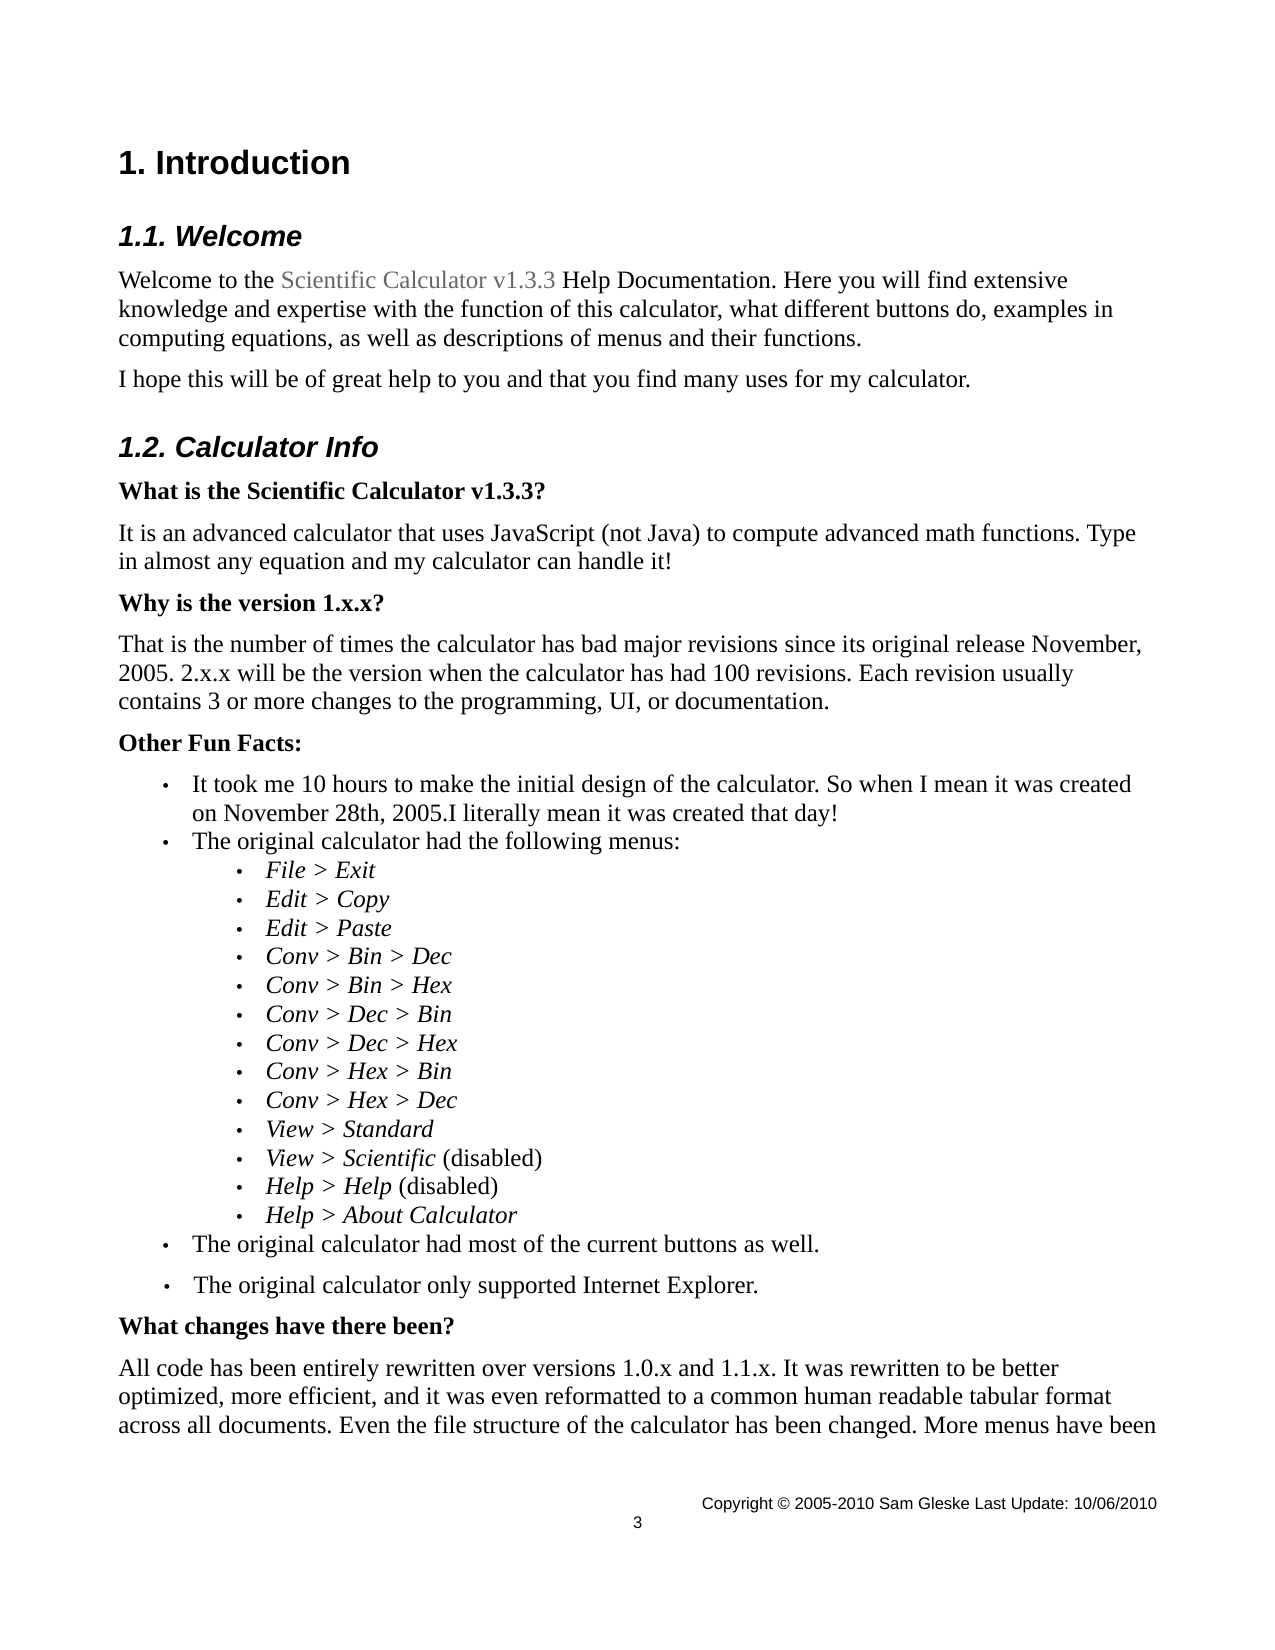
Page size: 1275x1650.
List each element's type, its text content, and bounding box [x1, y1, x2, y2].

list Help > About Calculator [236, 1200, 1157, 1229]
text What changes have there been? [118, 1311, 1157, 1340]
list Conv > Bin > Hex [236, 970, 1157, 999]
text Welcome to the Scientific Calculator v1.3.3 Help Documentation. Here you will find extensive knowledge and expertise with the function of this calculator, what different buttons do, examples in computing equations, as well as descriptions of menus and their functions. [118, 265, 1157, 352]
text It is an advanced calculator that uses JavaScript (not Java) to compute advanced math functions. Type in almost any equation and my calculator can handle it! [118, 518, 1157, 575]
list Conv > Hex > Dec [236, 1085, 1157, 1114]
list Conv > Bin > Dec [236, 941, 1157, 970]
list View > Scientific (disabled) [236, 1143, 1157, 1171]
list It took me 10 hours to make the initial design of the calculator. So when I mean it was created on November 28th, 2005.I literally mean it was created that day! [162, 769, 1157, 826]
subtitle 1. Introduction [118, 143, 1157, 182]
list The original calculator had the following menus: [162, 826, 1157, 855]
list File > Exit [236, 855, 1157, 884]
list The original calculator had most of the current buttons as well. [162, 1229, 1157, 1258]
list Conv > Dec > Hex [236, 1028, 1157, 1056]
text Why is the version 1.x.x? [118, 588, 1157, 616]
text All code has been entirely rewritten over versions 1.0.x and 1.1.x. It was rewritten to be better optimized, more efficient, and it was even reformatted to a common human readable tabular format across all documents. Even the file structure of the calculator has been changed. More menus have been [118, 1353, 1157, 1439]
text That is the number of times the calculator has bad major revisions since its original release November, 2005. 2.x.x will be the version when the calculator has had 100 revisions. Each revision usually contains 3 or more changes to the programming, UI, or documentation. [118, 629, 1157, 715]
list View > Standard [236, 1114, 1157, 1143]
list Edit > Copy [236, 884, 1157, 913]
list Edit > Paste [236, 913, 1157, 941]
text I hope this will be of great help to you and that you find many uses for my calculator. [118, 364, 1157, 393]
subtitle 1.1. Welcome [118, 219, 1157, 253]
text What is the Scientific Calculator v1.3.3? [118, 476, 1157, 505]
text Other Fun Facts: [118, 728, 1157, 756]
list Help > Help (disabled) [236, 1171, 1157, 1200]
list Conv > Hex > Bin [236, 1056, 1157, 1085]
list Conv > Dec > Bin [236, 999, 1157, 1028]
list The original calculator only supported Internet Explorer. [164, 1270, 1157, 1299]
subtitle 1.2. Calculator Info [118, 430, 1157, 464]
